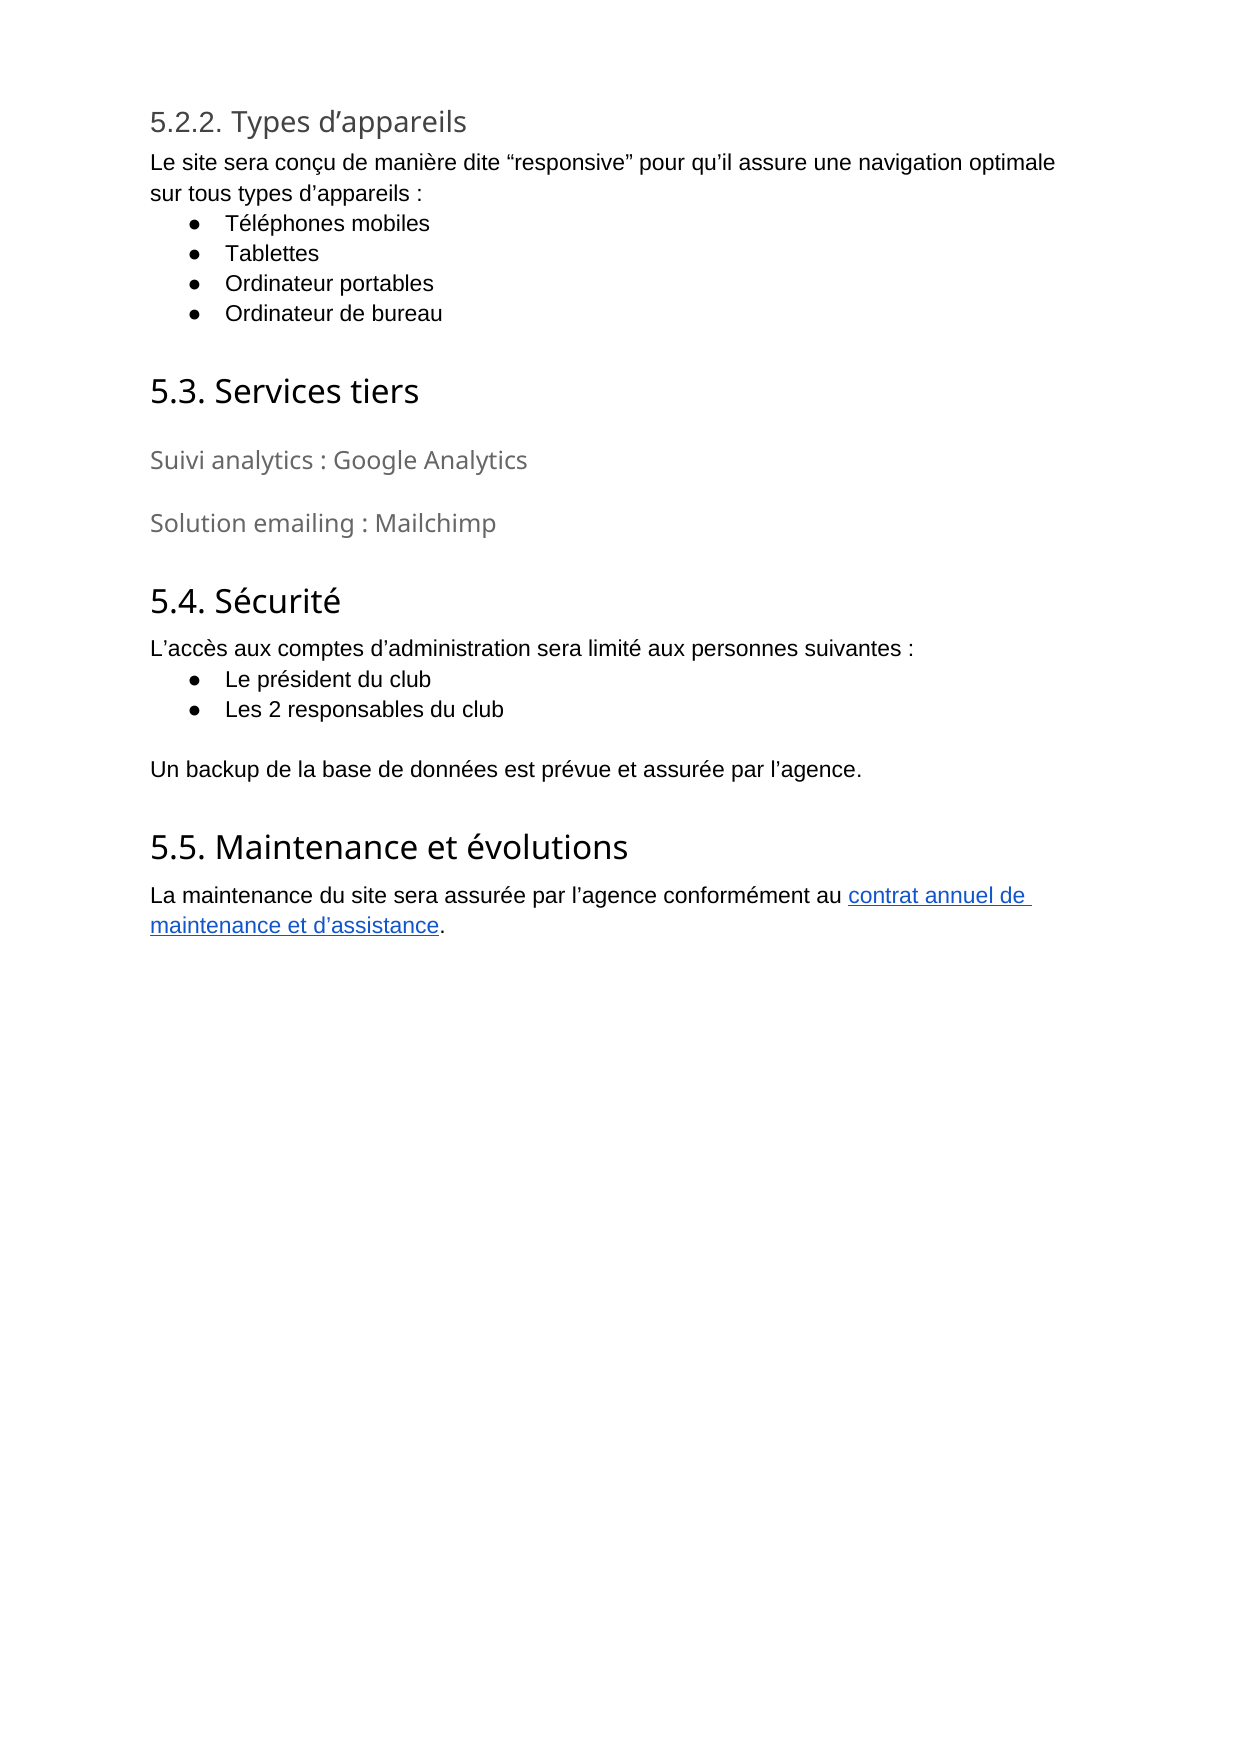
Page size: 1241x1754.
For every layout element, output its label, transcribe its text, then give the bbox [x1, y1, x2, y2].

list Ordinateur portables [187, 270, 1090, 297]
list Téléphones mobiles [187, 210, 1090, 236]
list Tablettes [187, 240, 1090, 266]
list Le président du club [187, 666, 1090, 692]
subtitle Solution emailing : Mailchimp [150, 506, 1090, 540]
text Le site sera conçu de manière dite “responsive” pour qu’il assure une navigation optimale sur tous types d’appareils : [150, 149, 1090, 206]
list Les 2 responsables du club [187, 696, 1090, 722]
subtitle 5.4. Sécurité [150, 577, 1090, 623]
text L’accès aux comptes d’administration sera limité aux personnes suivantes : [150, 635, 1090, 662]
text La maintenance du site sera assurée par l’agence conformément au contrat annuel de maintenance et d’assistance. [150, 882, 1090, 938]
subtitle 5.5. Maintenance et évolutions [150, 824, 1090, 869]
subtitle 5.2.2. Types d’appareils [150, 101, 1090, 141]
subtitle 5.3. Services tiers [150, 368, 1090, 413]
list Ordinateur de bureau [187, 300, 1090, 327]
text Un backup de la base de données est prévue et assurée par l’agence. [150, 756, 1090, 783]
subtitle Suivi analytics : Google Analytics [150, 443, 1090, 477]
